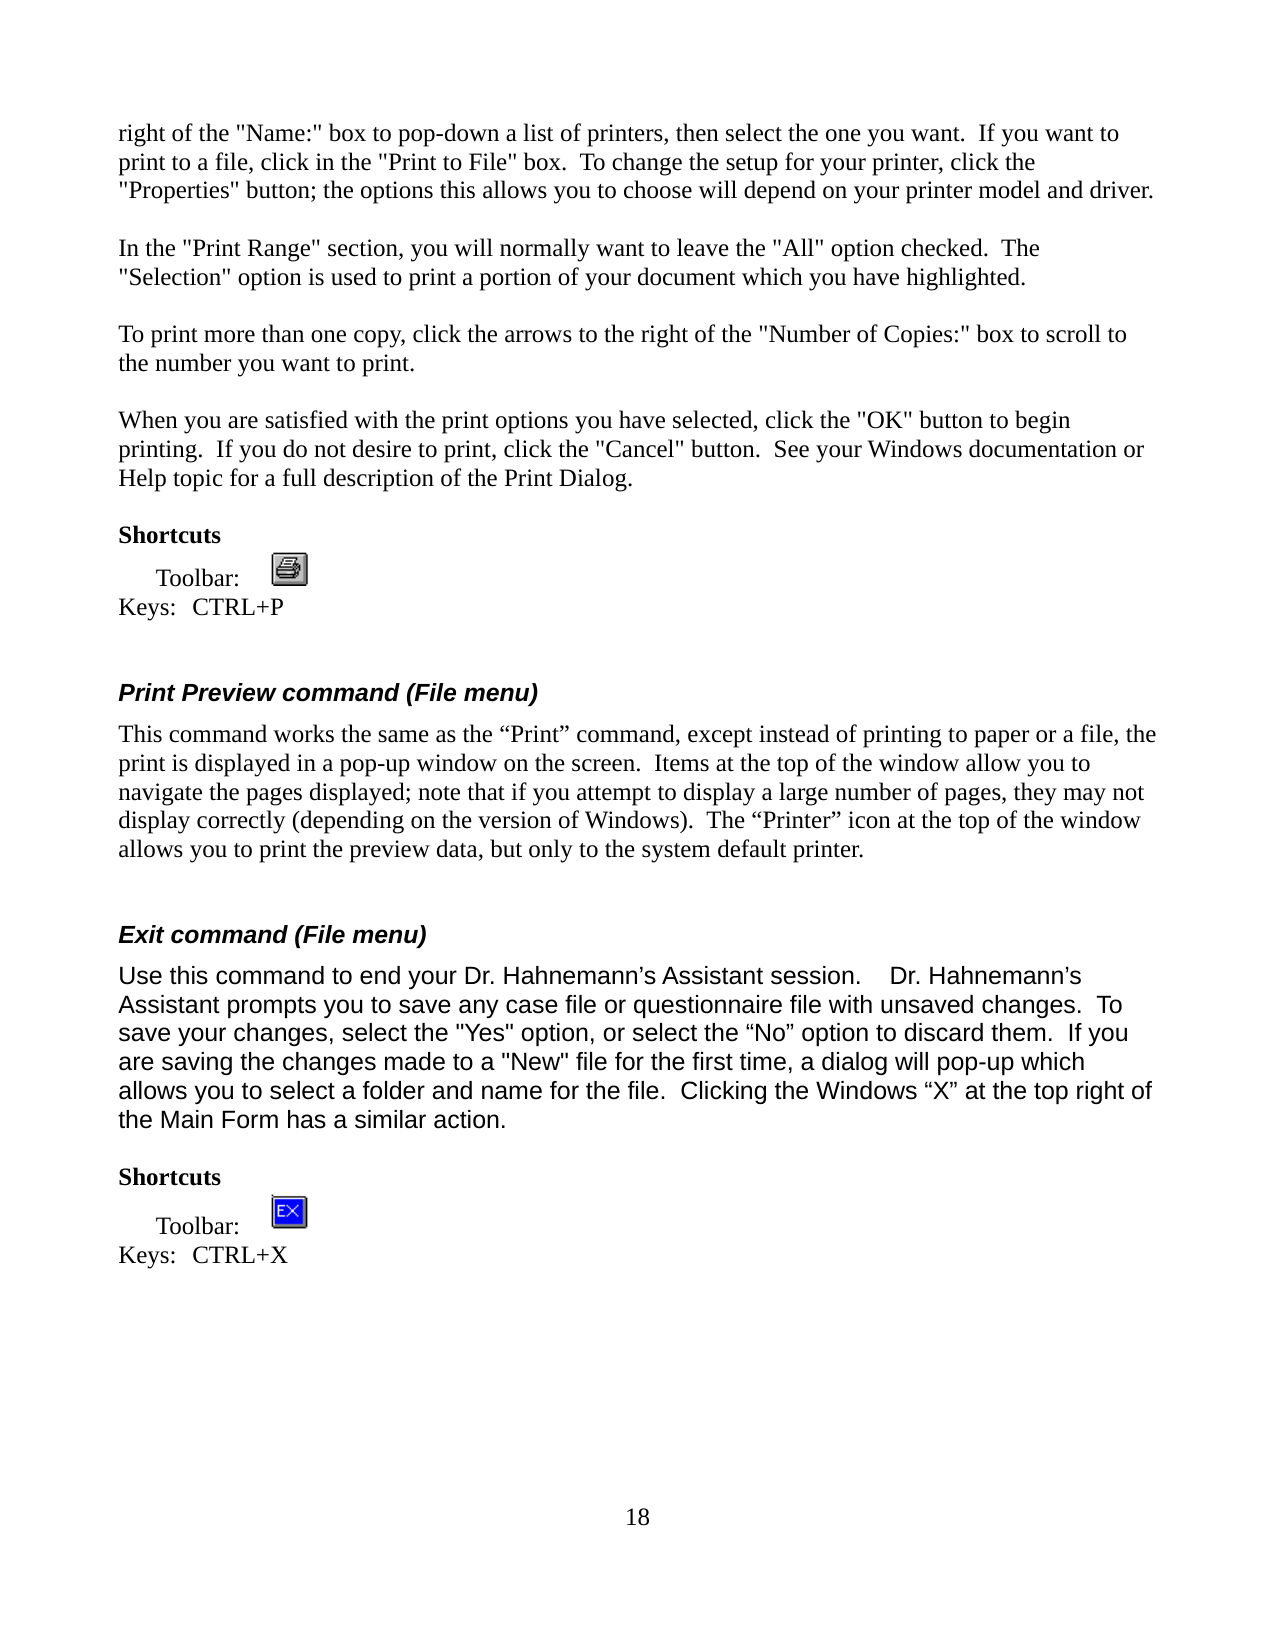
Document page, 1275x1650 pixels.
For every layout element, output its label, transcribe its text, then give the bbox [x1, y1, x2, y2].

text To print more than one copy, click the arrows to the right of the "Number of Copies:" box to scroll to the number you want to print. [118, 319, 1157, 377]
text Toolbar: [156, 549, 1157, 592]
subtitle Print Preview command (File menu) [118, 678, 1157, 707]
subtitle Exit command (File menu) [118, 920, 1157, 949]
picture [269, 551, 311, 586]
text right of the "Name:" box to pop-down a list of printers, then select the one you want. If you want to print to a file, click in the "Print to File" box. To change the setup for your printer, click the "Properties" button; the options this allows you to choose will depend on your printer model and driver. [118, 118, 1157, 204]
text Toolbar: [156, 1191, 1157, 1240]
picture [269, 1192, 312, 1233]
text Keys: CTRL+P [118, 592, 1157, 621]
text Shortcuts [118, 521, 1157, 549]
text Shortcuts [118, 1162, 1157, 1191]
text When you are satisfied with the print options you have selected, click the "OK" button to begin printing. If you do not desire to print, click the "Cancel" button. See your Windows documentation or Help topic for a full description of the Print Dialog. [118, 406, 1157, 492]
text Keys: CTRL+X [118, 1240, 1157, 1269]
text This command works the same as the “Print” command, except instead of printing to paper or a file, the print is displayed in a pop-up window on the screen. Items at the top of the window allow you to navigate the pages displayed; note that if you attempt to display a large number of pages, they may not display correctly (depending on the version of Windows). The “Printer” icon at the top of the window allows you to print the preview data, but only to the system default printer. [118, 719, 1157, 863]
text Use this command to end your Dr. Hahnemann’s Assistant session. Dr. Hahnemann’s Assistant prompts you to save any case file or questionnaire file with unsaved changes. To save your changes, select the "Yes" option, or select the “No” option to discard them. If you are saving the changes made to a "New" file for the first time, a dialog will pop-up which allows you to select a folder and name for the file. Clicking the Windows “X” at the top right of the Main Form has a similar action. [118, 961, 1157, 1133]
text In the "Print Range" section, you will normally want to leave the "All" option checked. The "Selection" option is used to print a portion of your document which you have highlighted. [118, 233, 1157, 291]
